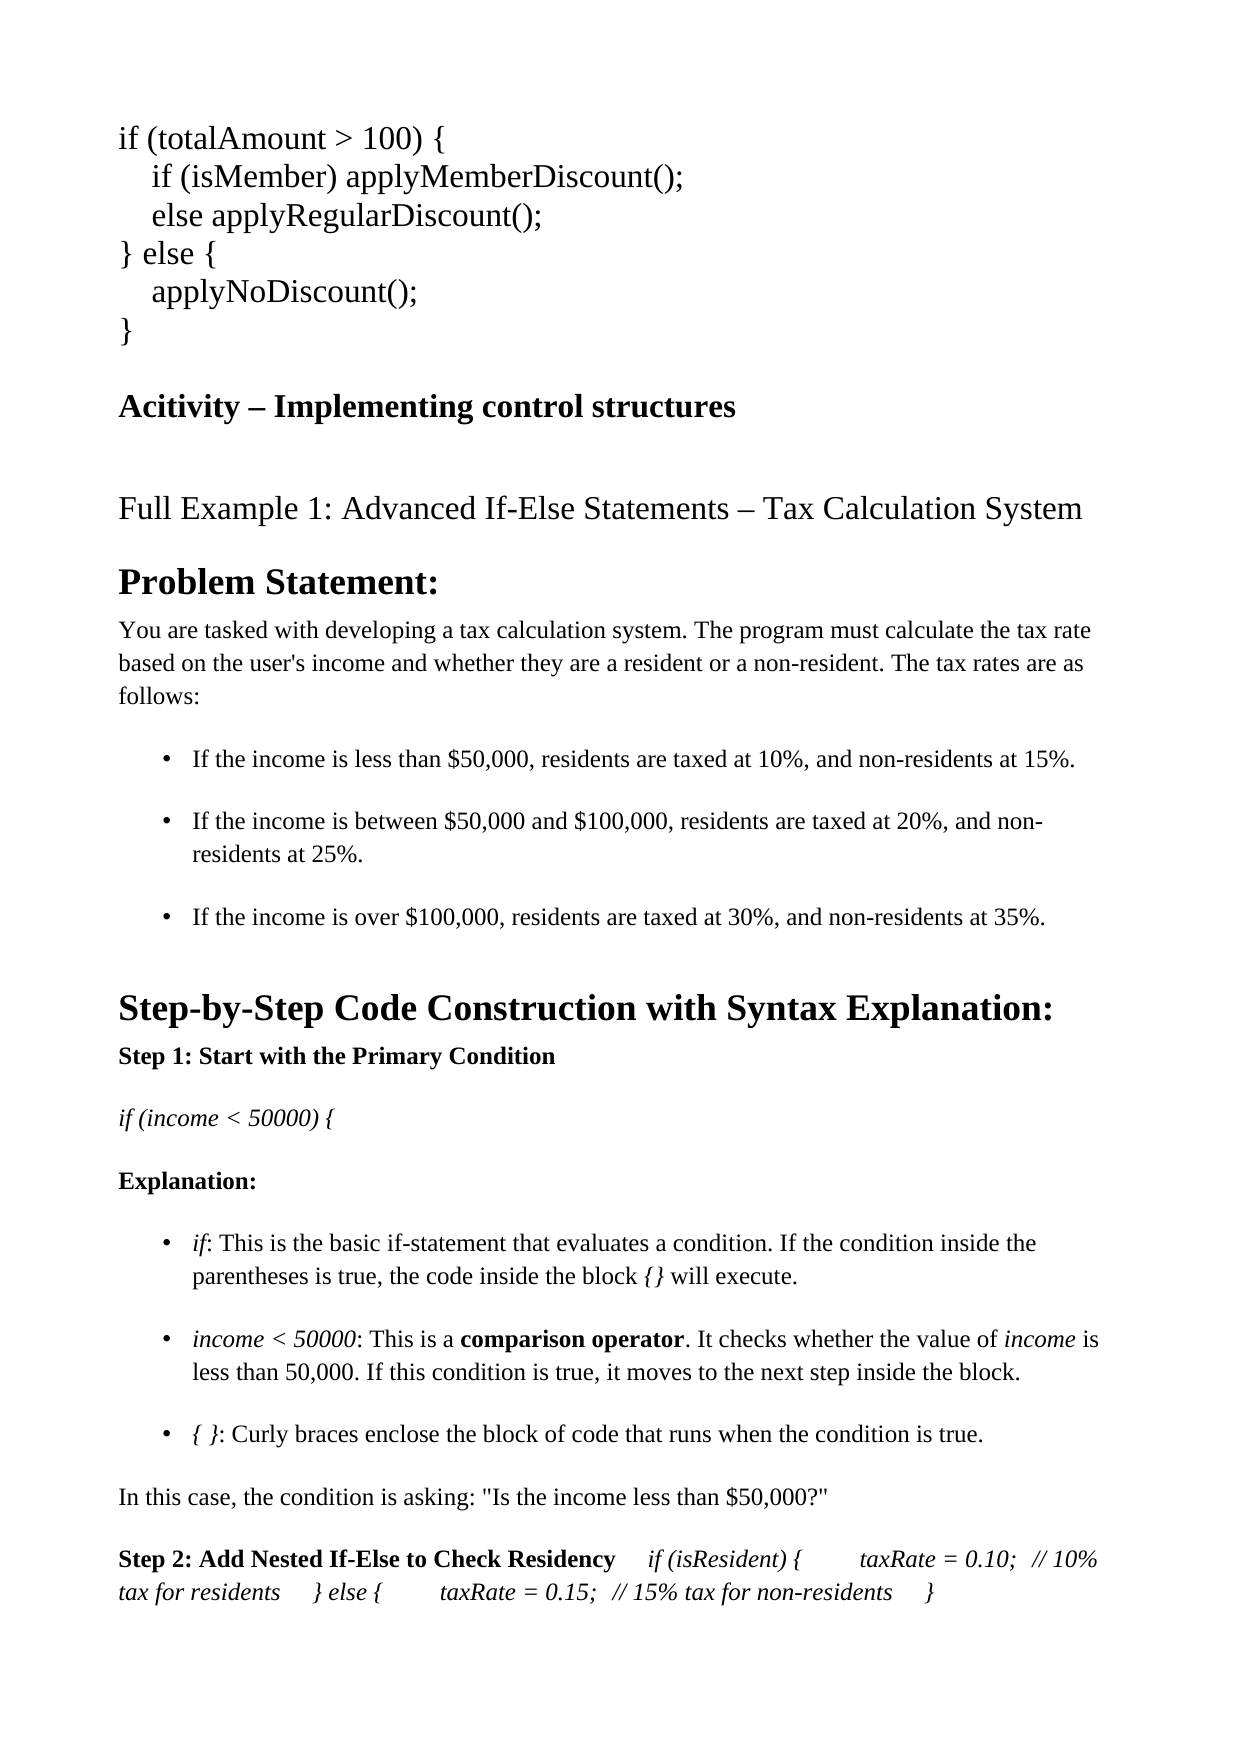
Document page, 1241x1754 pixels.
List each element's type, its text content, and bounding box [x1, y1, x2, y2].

text else applyRegularDiscount(); [118, 195, 1122, 233]
list if: This is the basic if-statement that evaluates a condition. If the condition inside the parentheses is true, the code inside the block {} will execute. [162, 1228, 1122, 1290]
text Explanation: [118, 1166, 1122, 1195]
text } else { [118, 233, 1122, 271]
subtitle Step-by-Step Code Construction with Syntax Explanation: [118, 985, 1122, 1028]
text } [118, 310, 1122, 348]
text if (totalAmount > 100) { [118, 118, 1122, 156]
text Acitivity – Implementing control structures [118, 386, 1122, 425]
list income < 50000: This is a comparison operator. It checks whether the value of income is less than 50,000. If this condition is true, it moves to the next step inside the block. [162, 1324, 1122, 1386]
text Step 2: Add Nested If-Else to Check Residency if (isResident) { taxRate = 0.10; // 10% tax for residents } else { taxRate = 0.15; // 15% tax for non-residents } [118, 1544, 1122, 1606]
text In this case, the condition is asking: "Is the income less than $50,000?" [118, 1482, 1122, 1511]
text if (income < 50000) { [118, 1103, 1122, 1132]
text Step 1: Start with the Primary Condition [118, 1041, 1122, 1070]
list If the income is over $100,000, residents are taxed at 30%, and non-residents at 35%. [162, 902, 1122, 931]
list If the income is between $50,000 and $100,000, residents are taxed at 20%, and non-residents at 25%. [162, 806, 1122, 868]
list If the income is less than $50,000, residents are taxed at 10%, and non-residents at 15%. [162, 744, 1122, 773]
subtitle Problem Statement: [118, 560, 1122, 603]
text You are tasked with developing a tax calculation system. The program must calculate the tax rate based on the user's income and whether they are a resident or a non-resident. The tax rates are as follows: [118, 615, 1122, 710]
list { }: Curly braces enclose the block of code that runs when the condition is true. [162, 1419, 1122, 1448]
subtitle Full Example 1: Advanced If-Else Statements – Tax Calculation System [118, 488, 1122, 526]
text applyNoDiscount(); [118, 271, 1122, 310]
text if (isMember) applyMemberDiscount(); [118, 156, 1122, 195]
